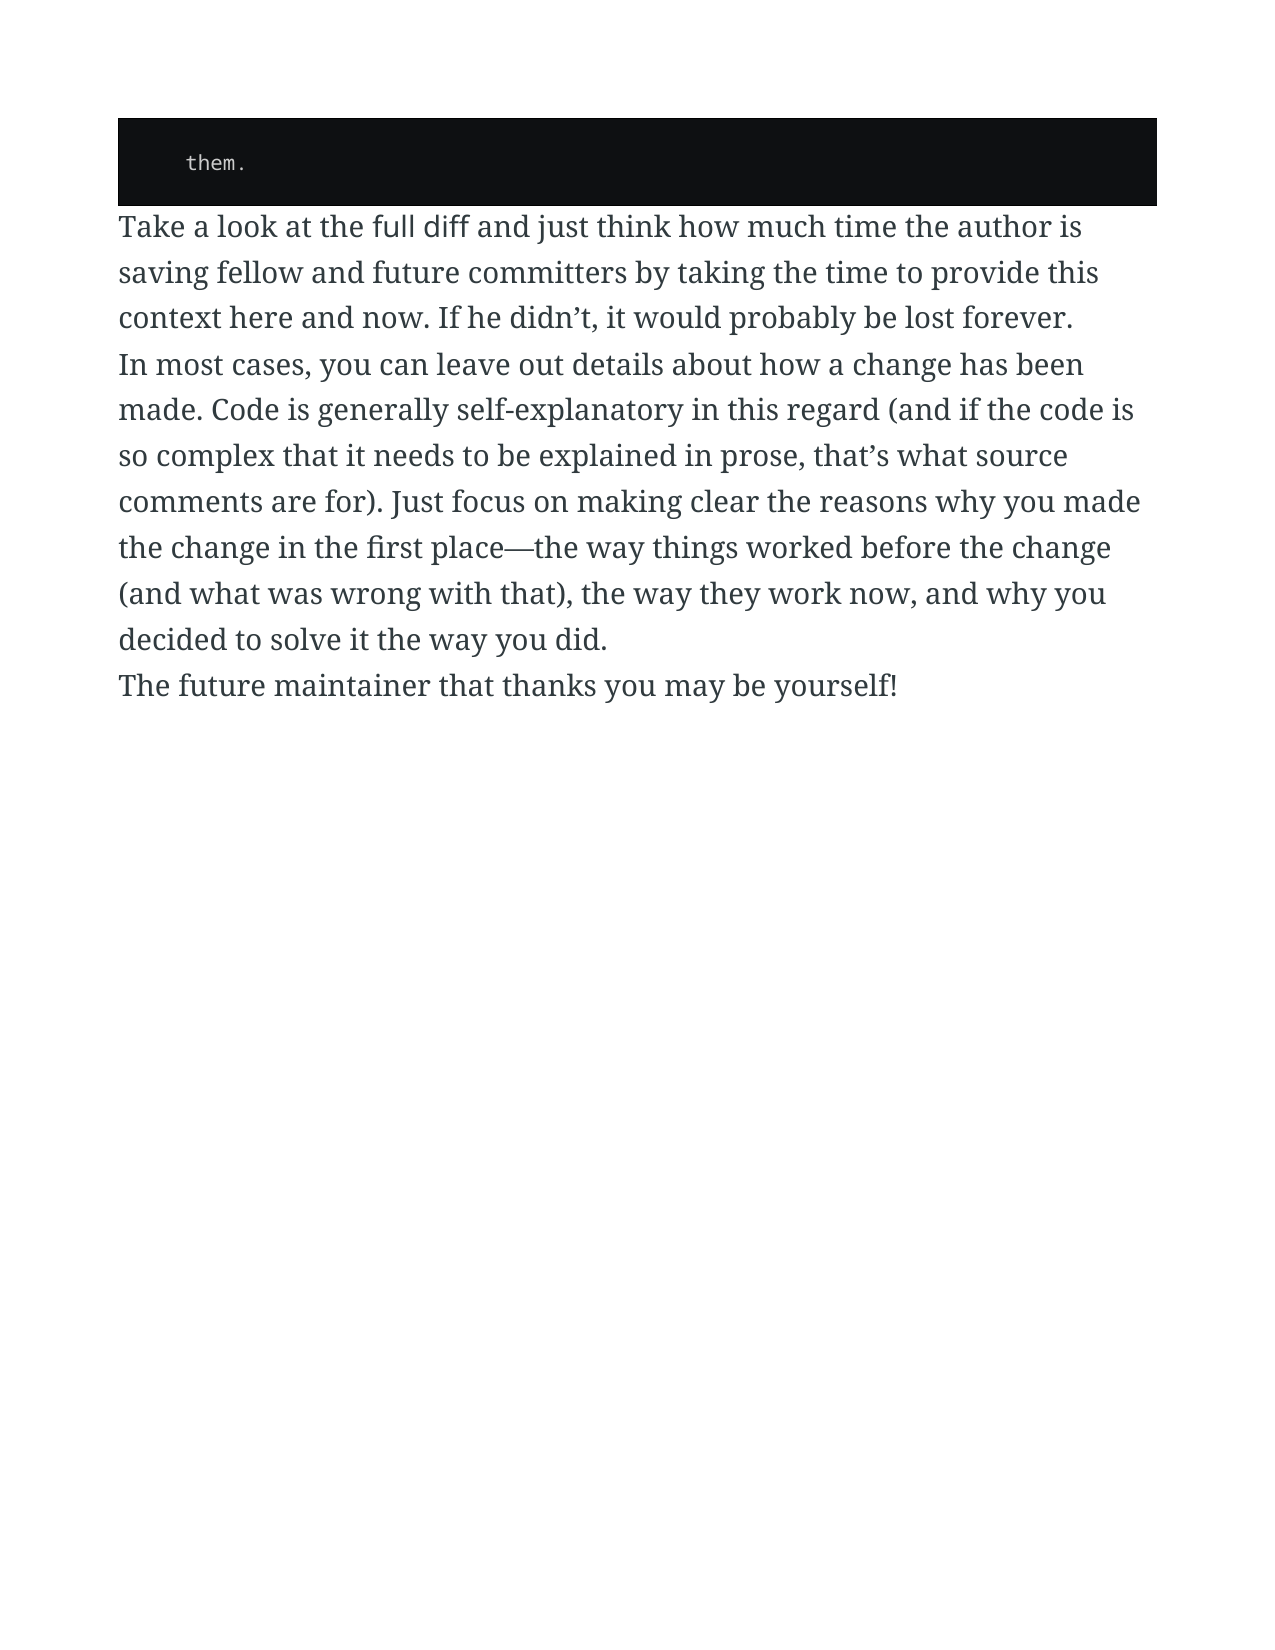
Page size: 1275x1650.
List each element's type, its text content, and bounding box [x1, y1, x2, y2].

text In most cases, you can leave out details about how a change has been made. Code is generally self-explanatory in this regard (and if the code is so complex that it needs to be explained in prose, that’s what source comments are for). Just focus on making clear the reasons why you made the change in the first place—the way things worked before the change (and what was wrong with that), the way they work now, and why you decided to solve it the way you did. [118, 343, 1157, 659]
text Take a look at the full diff and just think how much time the author is saving fellow and future committers by taking the time to provide this context here and now. If he didn’t, it would probably be lost forever. [118, 206, 1157, 337]
text them. [119, 119, 1157, 205]
text The future maintainer that thanks you may be yourself! [118, 665, 1157, 705]
